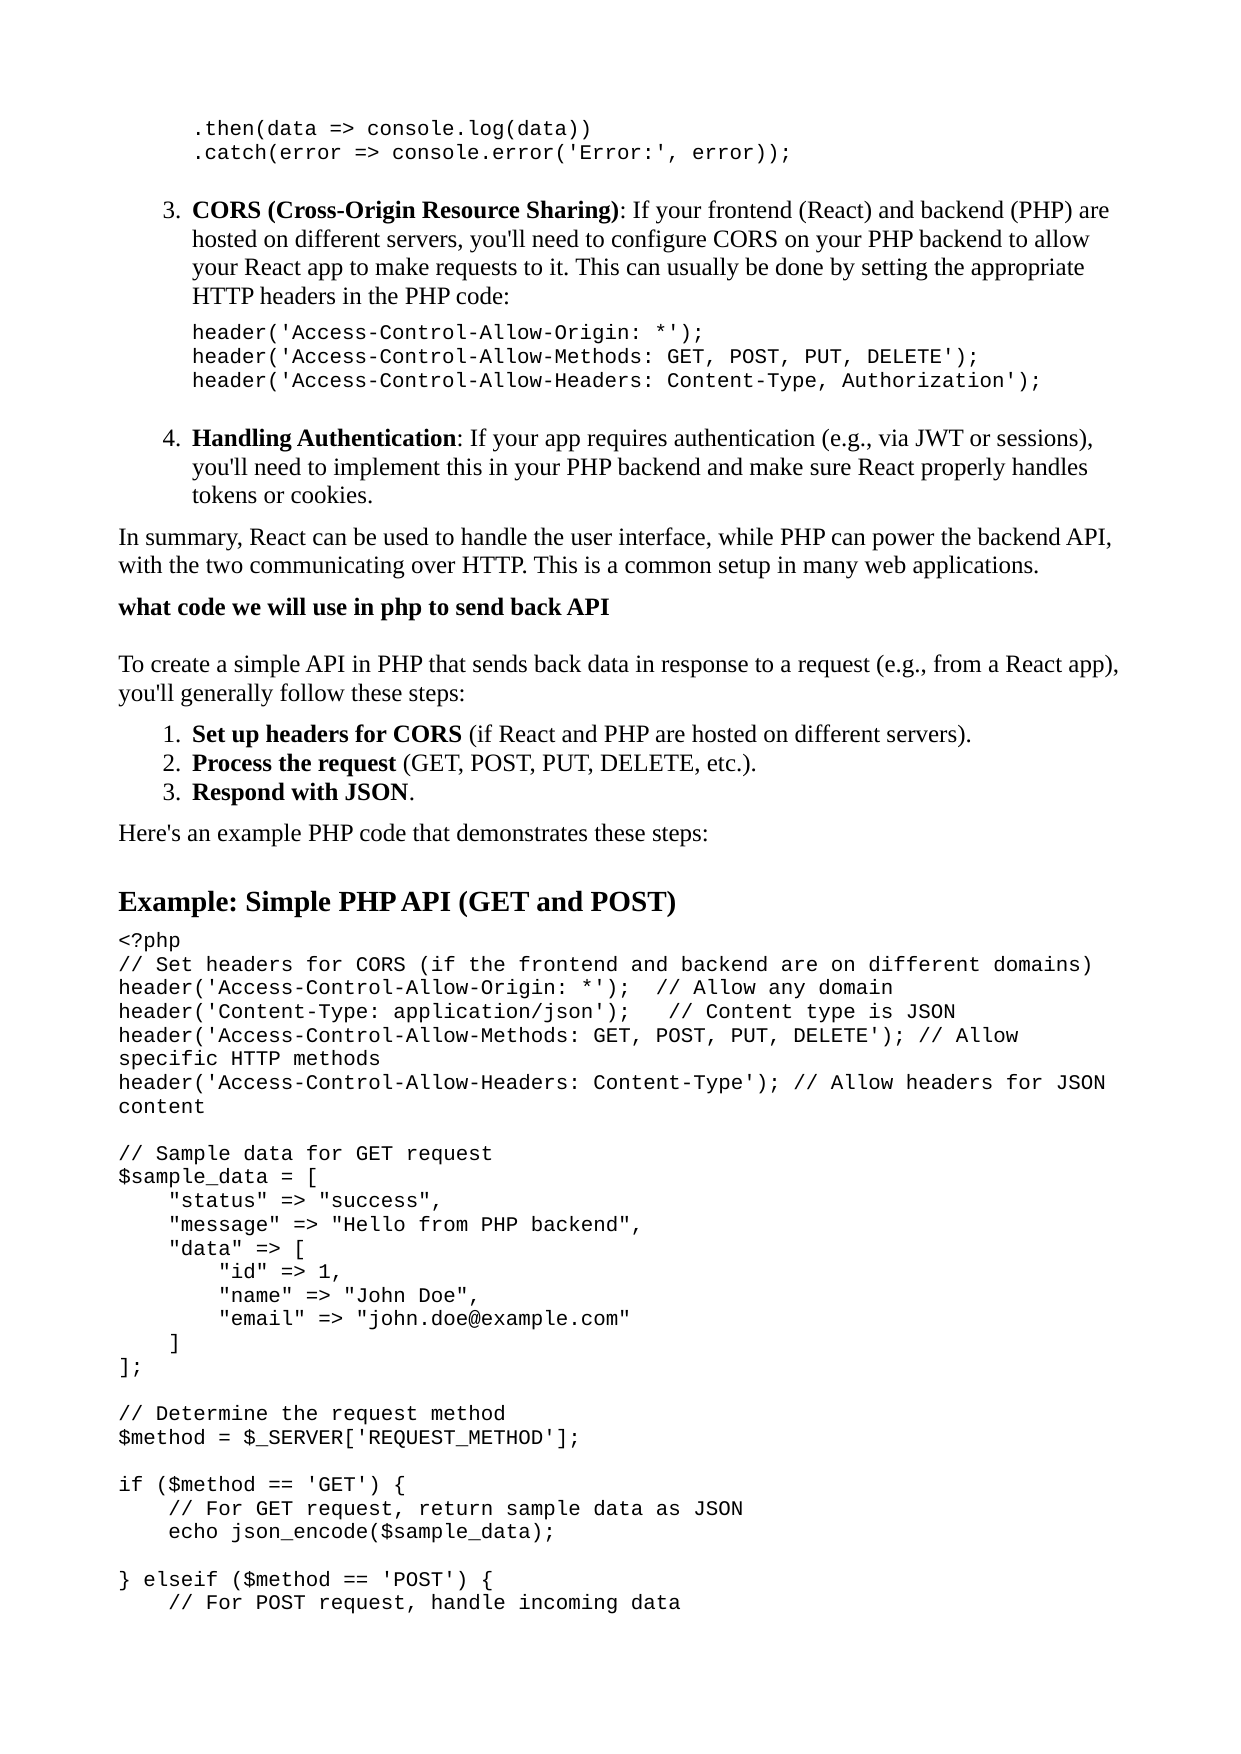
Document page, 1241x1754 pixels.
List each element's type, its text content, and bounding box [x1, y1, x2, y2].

text // Set headers for CORS (if the frontend and backend are on different domains) [118, 954, 1122, 977]
text "status" => "success", [118, 1190, 1122, 1214]
text ] [118, 1332, 1122, 1356]
list Handling Authentication: If your app requires authentication (e.g., via JWT or sessions), you'll need to implement this in your PHP backend and make sure React properly handles tokens or cookies. [162, 423, 1122, 509]
list Respond with JSON. [162, 777, 1122, 805]
text In summary, React can be used to handle the user interface, while PHP can power the backend API, with the two communicating over HTTP. This is a common setup in many web applications. [118, 522, 1122, 579]
text header('Content-Type: application/json'); // Content type is JSON [118, 1001, 1122, 1025]
text Here's an example PHP code that demonstrates these steps: [118, 818, 1122, 847]
list CORS (Cross-Origin Resource Sharing): If your frontend (React) and backend (PHP) are hosted on different servers, you'll need to configure CORS on your PHP backend to allow your React app to make requests to it. This can usually be done by setting the appropriate HTTP headers in the PHP code: [162, 195, 1122, 310]
text // For GET request, return sample data as JSON [118, 1498, 1122, 1521]
text ]; [118, 1356, 1122, 1379]
text header('Access-Control-Allow-Headers: Content-Type'); // Allow headers for JSON content [118, 1072, 1122, 1119]
text $method = $_SERVER['REQUEST_METHOD']; [118, 1427, 1122, 1450]
text To create a simple API in PHP that sends back data in response to a request (e.g., from a React app), you'll generally follow these steps: [118, 649, 1122, 707]
text what code we will use in php to send back API [118, 592, 1122, 620]
text } elseif ($method == 'POST') { [118, 1568, 1122, 1592]
text // For POST request, handle incoming data [118, 1592, 1122, 1616]
list Set up headers for CORS (if React and PHP are hosted on different servers). [162, 719, 1122, 748]
text echo json_encode($sample_data); [118, 1521, 1122, 1545]
text <?php [118, 930, 1122, 954]
text $sample_data = [ [118, 1167, 1122, 1190]
text "name" => "John Doe", [118, 1285, 1122, 1308]
text "data" => [ [118, 1237, 1122, 1261]
text "id" => 1, [118, 1261, 1122, 1285]
subtitle Example: Simple PHP API (GET and POST) [118, 884, 1122, 918]
list Process the request (GET, POST, PUT, DELETE, etc.). [162, 748, 1122, 777]
text // Sample data for GET request [118, 1143, 1122, 1167]
text header('Access-Control-Allow-Origin: *'); // Allow any domain [118, 977, 1122, 1001]
text if ($method == 'GET') { [118, 1474, 1122, 1498]
text // Determine the request method [118, 1403, 1122, 1427]
text "message" => "Hello from PHP backend", [118, 1214, 1122, 1237]
list header('Access-Control-Allow-Headers: Content-Type, Authorization'); [162, 370, 1122, 393]
text header('Access-Control-Allow-Methods: GET, POST, PUT, DELETE'); // Allow specific HTTP methods [118, 1025, 1122, 1072]
list .then(data => console.log(data)) [162, 118, 1122, 142]
text "email" => "john.doe@example.com" [118, 1308, 1122, 1332]
list .catch(error => console.error('Error:', error)); [162, 142, 1122, 165]
list header('Access-Control-Allow-Methods: GET, POST, PUT, DELETE'); [162, 346, 1122, 370]
list header('Access-Control-Allow-Origin: *'); [162, 322, 1122, 346]
